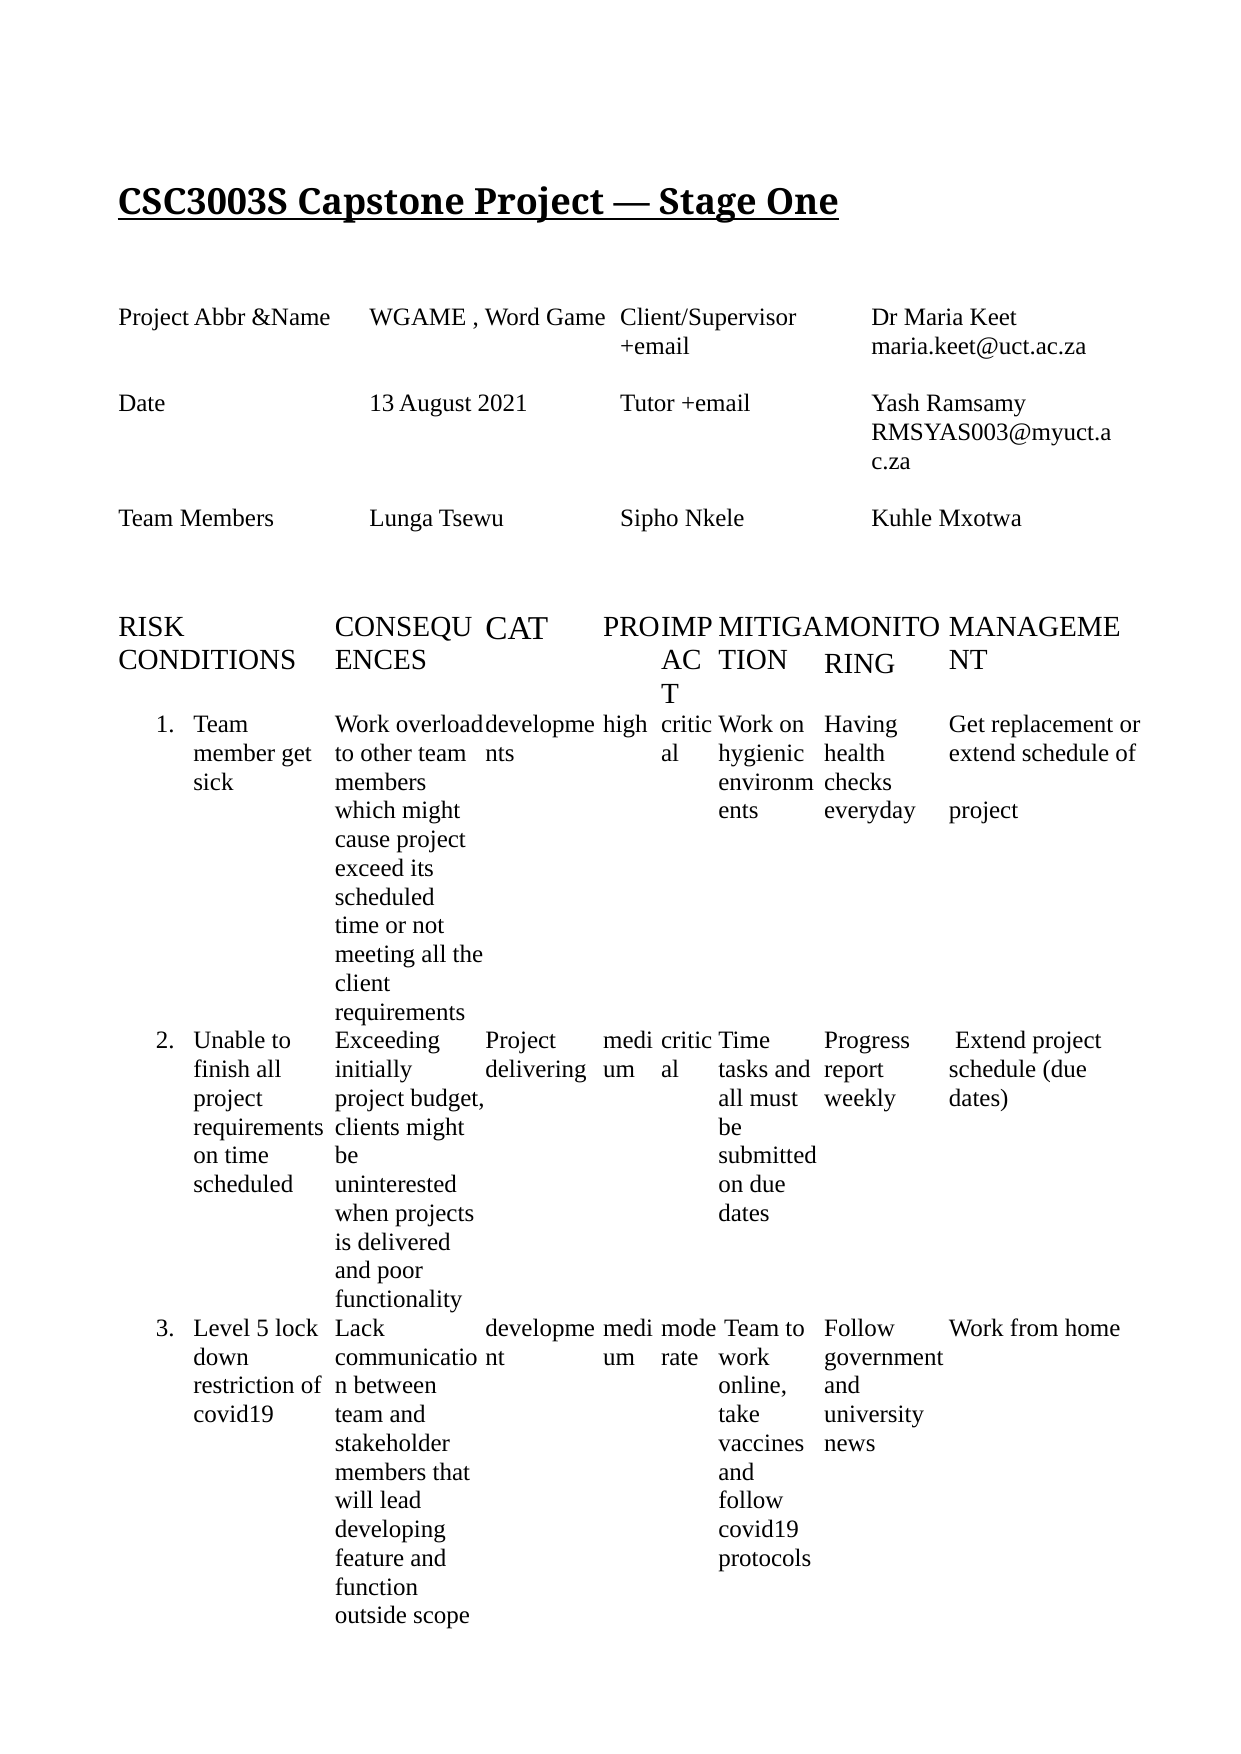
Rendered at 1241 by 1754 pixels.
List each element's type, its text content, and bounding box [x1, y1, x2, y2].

table_cell Extend project schedule (due dates) [949, 1026, 1122, 1313]
table_cell critical [661, 1026, 718, 1313]
table_header RISK CONDITIONS [118, 609, 334, 709]
table_cell Tutor +email [620, 388, 871, 503]
table_cell Lack communication between team and stakeholder members that will lead developing feature and function outside scope [335, 1313, 485, 1629]
table_cell Sipho Nkele [620, 503, 871, 532]
table_cell Follow government and university news [824, 1313, 949, 1629]
table_cell Exceeding initially project budget, clients might be uninterested when projects is delivered and poor functionality [335, 1026, 485, 1313]
table_header Dr Maria Keet maria.keet@uct.ac.za [871, 302, 1122, 388]
table_header CONSEQUENCES [335, 609, 485, 709]
text CSC3003S Capstone Project — Stage One [59, 176, 1122, 225]
table_cell Get replacement or extend schedule of project [949, 709, 1122, 1026]
table_cell Kuhle Mxotwa [871, 503, 1122, 532]
table_cell Level 5 lock down restriction of covid19 [118, 1313, 334, 1629]
table_cell Project delivering [485, 1026, 603, 1313]
table_cell medium [603, 1313, 661, 1629]
table_header PRO [603, 609, 661, 709]
table_cell moderate [661, 1313, 718, 1629]
table_cell Date [118, 388, 369, 503]
table_cell Yash Ramsamy RMSYAS003@myuct.ac.za [871, 388, 1122, 503]
table_cell Progress report weekly [824, 1026, 949, 1313]
table_header MITIGATION [718, 609, 824, 709]
table_cell Time tasks and all must be submitted on due dates [718, 1026, 824, 1313]
table_cell Unable to finish all project requirements on time scheduled [118, 1026, 334, 1313]
table_header CAT [485, 609, 603, 709]
table_cell Lunga Tsewu [369, 503, 620, 532]
table_cell critical [661, 709, 718, 1026]
table_cell Having health checks everyday [824, 709, 949, 1026]
table_cell Work on hygienic environments [718, 709, 824, 1026]
table_cell developments [485, 709, 603, 1026]
table_cell medium [603, 1026, 661, 1313]
table_cell 13 August 2021 [369, 388, 620, 503]
table_cell high [603, 709, 661, 1026]
table_header WGAME , Word Game [369, 302, 620, 388]
table_header Client/Supervisor +email [620, 302, 871, 388]
table_cell Work from home [949, 1313, 1122, 1629]
table_cell Team to work online, take vaccines and follow covid19 protocols [718, 1313, 824, 1629]
table_header MANAGEMENT [949, 609, 1122, 709]
table_cell Work overload to other team members which might cause project exceed its scheduled time or not meeting all the client requirements [335, 709, 485, 1026]
table_cell Team member get sick [118, 709, 334, 1026]
table_header IMPACT [661, 609, 718, 709]
table_header MONITORING [824, 609, 949, 709]
table_cell development [485, 1313, 603, 1629]
table_cell Team Members [118, 503, 369, 532]
table_header Project Abbr &Name [118, 302, 369, 388]
